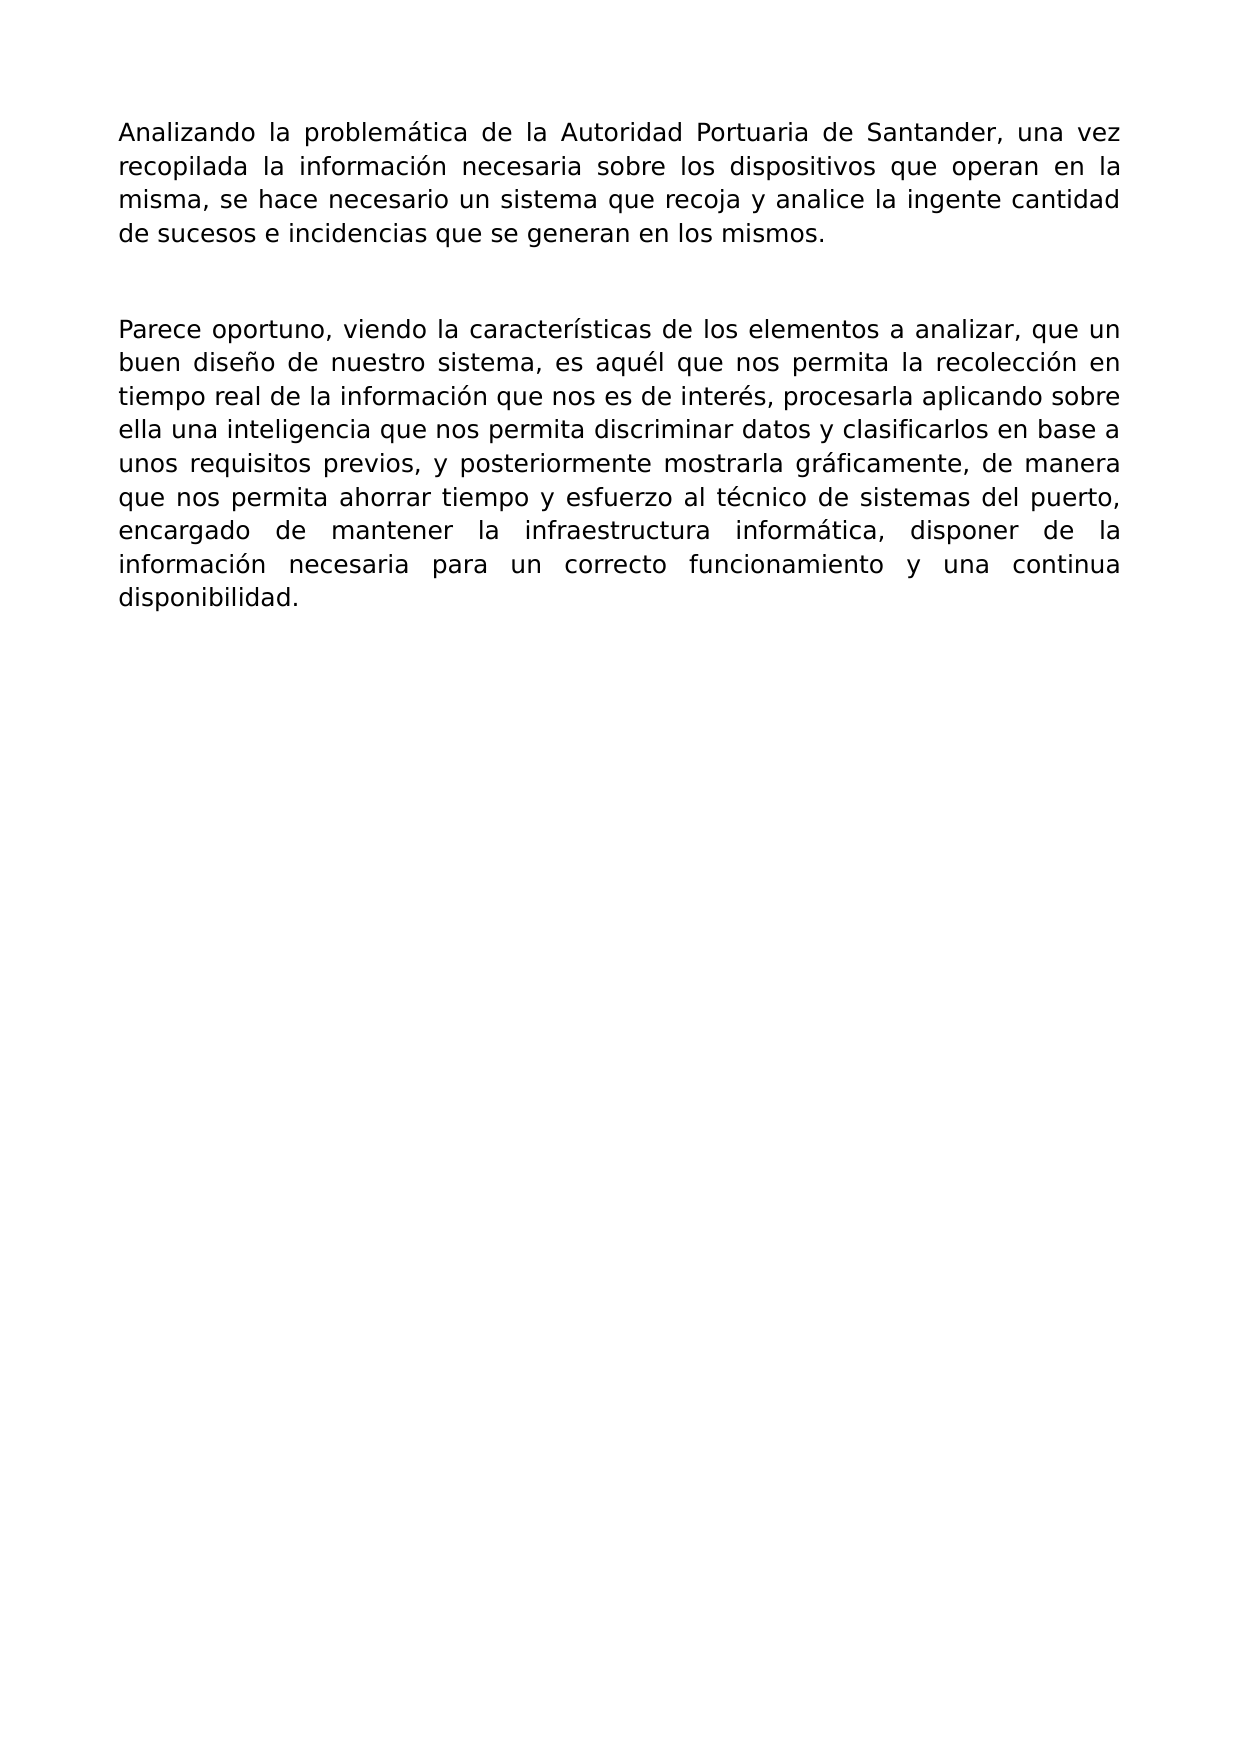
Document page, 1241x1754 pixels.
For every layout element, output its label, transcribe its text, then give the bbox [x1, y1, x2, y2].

text Analizando la problemática de la Autoridad Portuaria de Santander, una vez recopilada la información necesaria sobre los dispositivos que operan en la misma, se hace necesario un sistema que recoja y analice la ingente cantidad de sucesos e incidencias que se generan en los mismos. [118, 118, 1122, 248]
text Parece oportuno, viendo la características de los elementos a analizar, que un buen diseño de nuestro sistema, es aquél que nos permita la recolección en tiempo real de la información que nos es de interés, procesarla aplicando sobre ella una inteligencia que nos permita discriminar datos y clasificarlos en base a unos requisitos previos, y posteriormente mostrarla gráficamente, de manera que nos permita ahorrar tiempo y esfuerzo al técnico de sistemas del puerto, encargado de mantener la infraestructura informática, disponer de la información necesaria para un correcto funcionamiento y una continua disponibilidad. [118, 315, 1122, 612]
